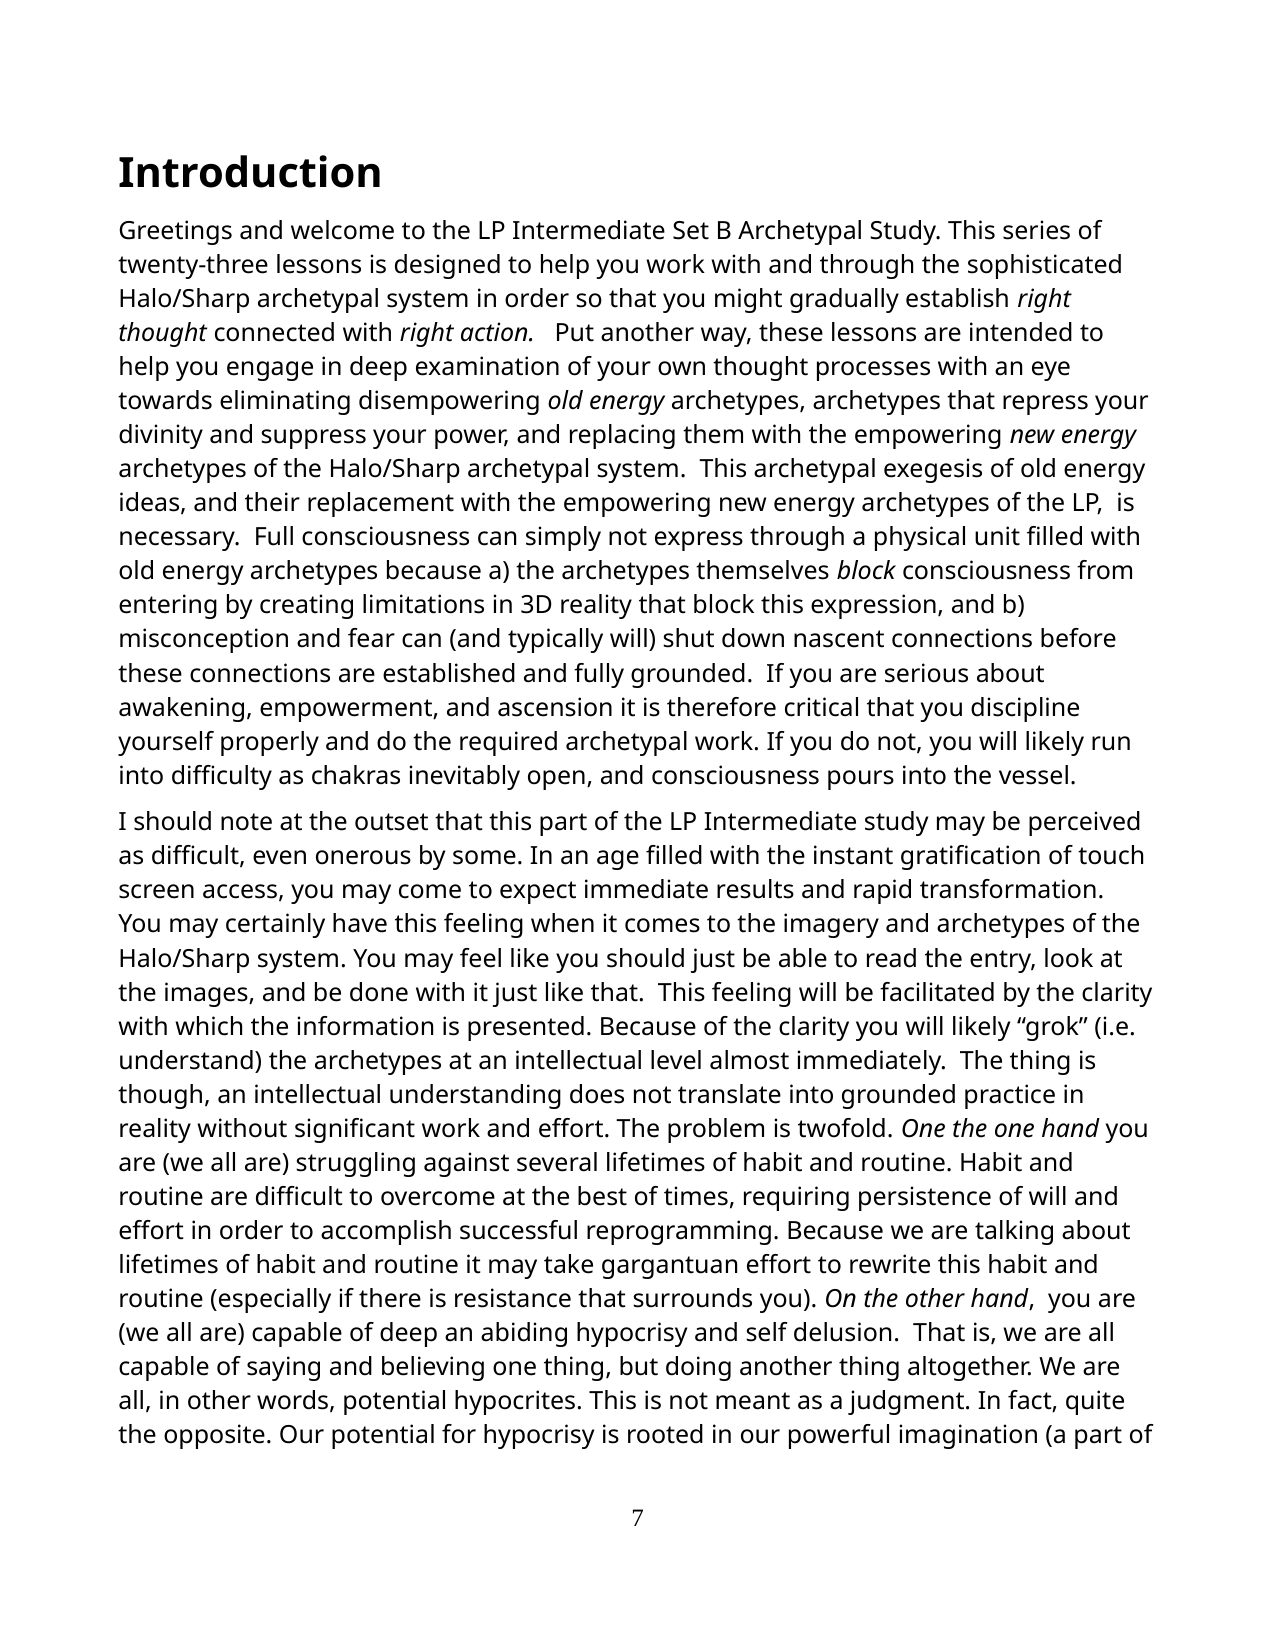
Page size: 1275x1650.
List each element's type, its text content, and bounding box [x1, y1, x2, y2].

text Greetings and welcome to the LP Intermediate Set B Archetypal Study. This series of twenty-three lessons is designed to help you work with and through the sophisticated Halo/Sharp archetypal system in order so that you might gradually establish right thought connected with right action. Put another way, these lessons are intended to help you engage in deep examination of your own thought processes with an eye towards eliminating disempowering old energy archetypes, archetypes that repress your divinity and suppress your power, and replacing them with the empowering new energy archetypes of the Halo/Sharp archetypal system. This archetypal exegesis of old energy ideas, and their replacement with the empowering new energy archetypes of the LP, is necessary. Full consciousness can simply not express through a physical unit filled with old energy archetypes because a) the archetypes themselves block consciousness from entering by creating limitations in 3D reality that block this expression, and b) misconception and fear can (and typically will) shut down nascent connections before these connections are established and fully grounded. If you are serious about awakening, empowerment, and ascension it is therefore critical that you discipline yourself properly and do the required archetypal work. If you do not, you will likely run into difficulty as chakras inevitably open, and consciousness pours into the vessel. [118, 212, 1157, 791]
text I should note at the outset that this part of the LP Intermediate study may be perceived as difficult, even onerous by some. In an age filled with the instant gratification of touch screen access, you may come to expect immediate results and rapid transformation. You may certainly have this feeling when it comes to the imagery and archetypes of the Halo/Sharp system. You may feel like you should just be able to read the entry, look at the images, and be done with it just like that. This feeling will be facilitated by the clarity with which the information is presented. Because of the clarity you will likely “grok” (i.e. understand) the archetypes at an intellectual level almost immediately. The thing is though, an intellectual understanding does not translate into grounded practice in reality without significant work and effort. The problem is twofold. One the one hand you are (we all are) struggling against several lifetimes of habit and routine. Habit and routine are difficult to overcome at the best of times, requiring persistence of will and effort in order to accomplish successful reprogramming. Because we are talking about lifetimes of habit and routine it may take gargantuan effort to rewrite this habit and routine (especially if there is resistance that surrounds you). On the other hand, you are (we all are) capable of deep an abiding hypocrisy and self delusion. That is, we are all capable of saying and believing one thing, but doing another thing altogether. We are all, in other words, potential hypocrites. This is not meant as a judgment. In fact, quite the opposite. Our potential for hypocrisy is rooted in our powerful imagination (a part of [118, 804, 1157, 1451]
subtitle Introduction [118, 143, 1157, 200]
